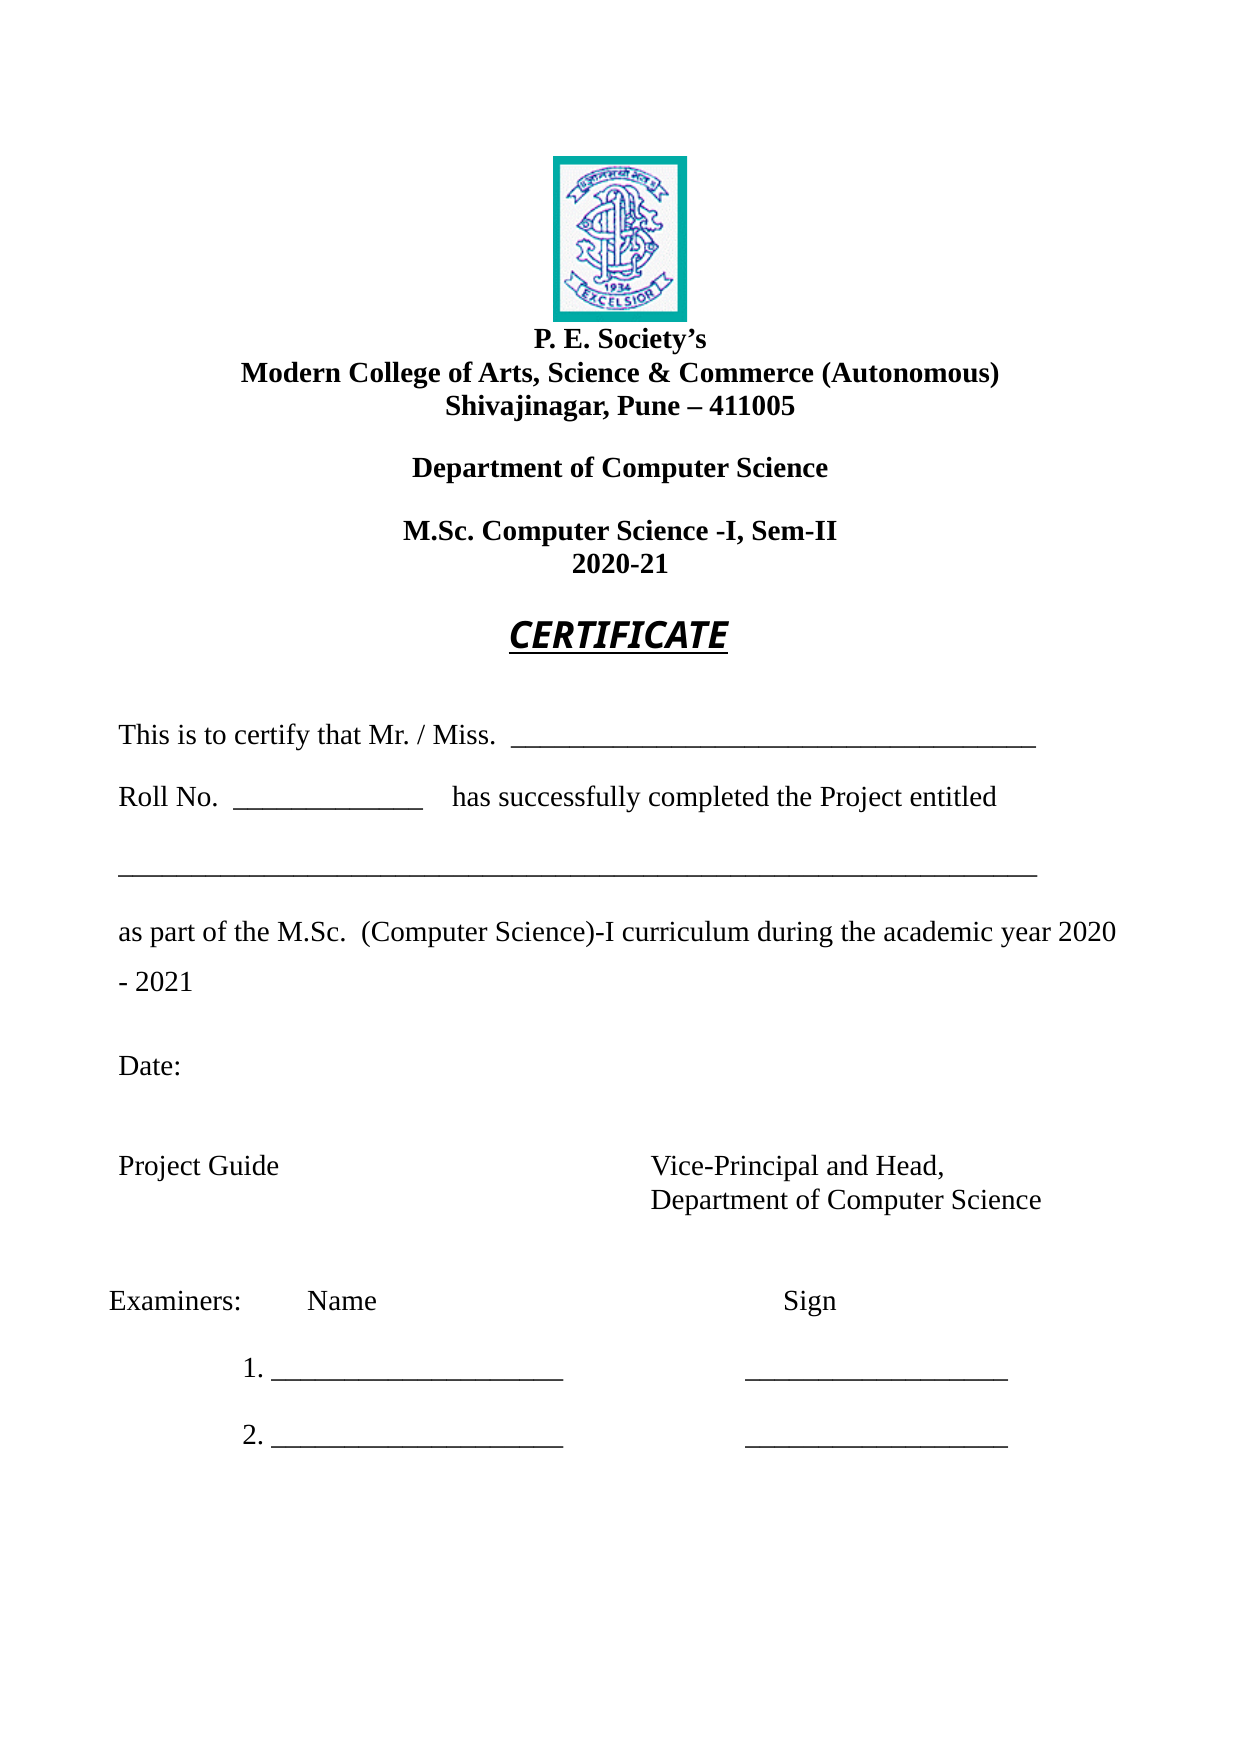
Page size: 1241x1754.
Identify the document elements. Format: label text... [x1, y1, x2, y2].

text M.Sc. Computer Science -I, Sem-II [118, 513, 1122, 546]
text as part of the M.Sc. (Computer Science)-I curriculum during the academic year 2020 - 2021 [118, 914, 1122, 997]
text 2020-21 [118, 546, 1122, 580]
text 2. ____________________ __________________ [118, 1417, 1122, 1450]
text Date: [118, 1048, 1122, 1081]
text 1. ____________________ __________________ [118, 1350, 1122, 1383]
subtitle This is to certify that Mr. / Miss. ____________________________________ [118, 717, 1122, 751]
text _______________________________________________________________ [118, 847, 1122, 880]
subtitle Modern College of Arts, Science & Commerce (Autonomous) [118, 355, 1122, 388]
text Roll No. _____________ has successfully completed the Project entitled [118, 779, 1122, 813]
text Project Guide Vice-Principal and Head, [118, 1148, 1122, 1182]
title P. E. Society’s [118, 321, 1122, 355]
subtitle Shivajinagar, Pune – 411005 [118, 388, 1122, 422]
subtitle Department of Computer Science [118, 451, 1122, 484]
picture [553, 156, 688, 322]
text Examiners: Name Sign [109, 1283, 1122, 1316]
subtitle CERTIFICATE [118, 609, 1122, 660]
text Department of Computer Science [118, 1182, 1122, 1216]
